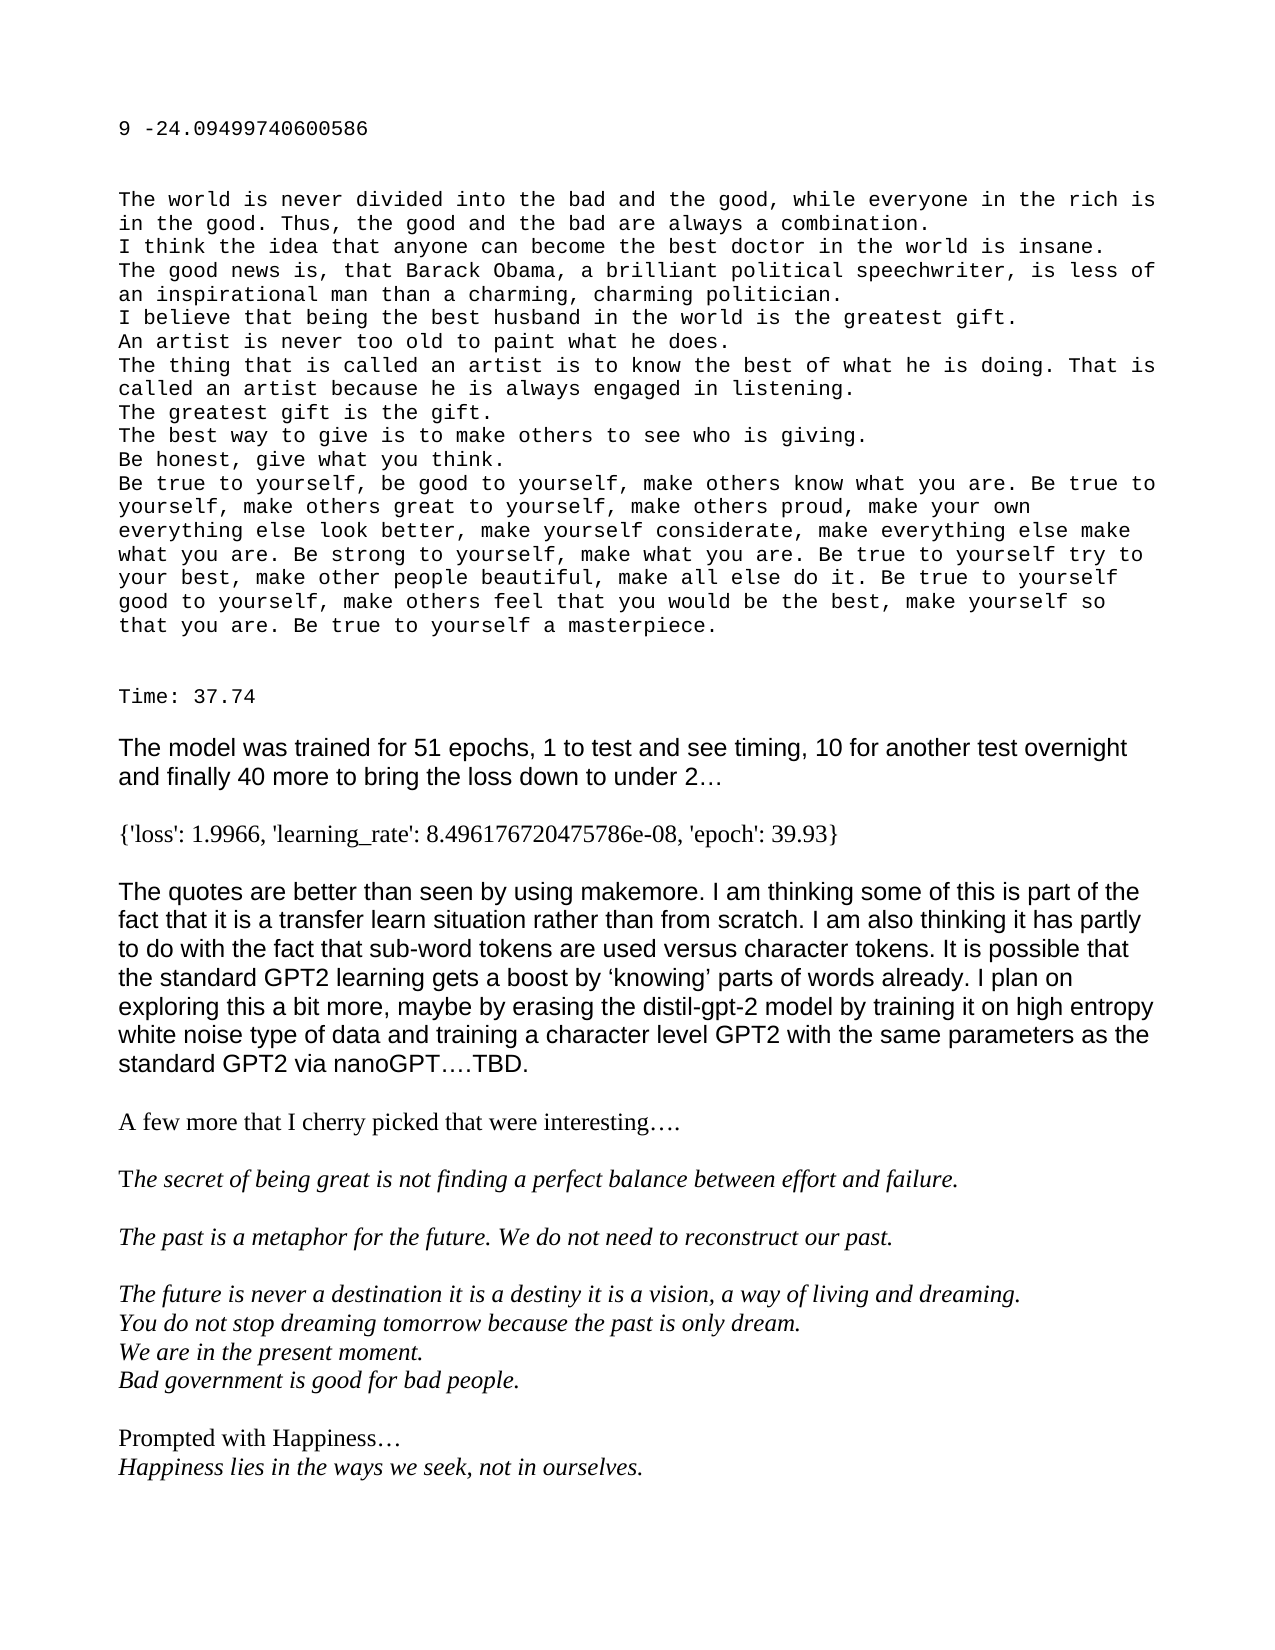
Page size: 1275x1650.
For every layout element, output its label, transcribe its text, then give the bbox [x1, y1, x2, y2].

text The secret of being great is not finding a perfect balance between effort and failure. [118, 1164, 1157, 1193]
text You do not stop dreaming tomorrow because the past is only dream. [118, 1308, 1157, 1337]
text The quotes are better than seen by using makemore. I am thinking some of this is part of the fact that it is a transfer learn situation rather than from scratch. I am also thinking it has partly to do with the fact that sub-word tokens are used versus character tokens. It is possible that the standard GPT2 learning gets a boost by ‘knowing’ parts of words already. I plan on exploring this a bit more, maybe by erasing the distil-gpt-2 model by training it on high entropy white noise type of data and training a character level GPT2 with the same parameters as the standard GPT2 via nanoGPT….TBD. [118, 877, 1157, 1078]
text Bad government is good for bad people. [118, 1365, 1157, 1394]
text The future is never a destination it is a destiny it is a vision, a way of living and dreaming. [118, 1279, 1157, 1308]
text I believe that being the best husband in the world is the greatest gift. [118, 307, 1157, 331]
text Happiness lies in the ways we seek, not in ourselves. [118, 1452, 1157, 1480]
text Time: 37.74 [118, 686, 1157, 709]
text {'loss': 1.9966, 'learning_rate': 8.496176720475786e-08, 'epoch': 39.93} [118, 819, 1157, 848]
text We are in the present moment. [118, 1337, 1157, 1365]
text An artist is never too old to paint what he does. [118, 331, 1157, 354]
text The world is never divided into the bad and the good, while everyone in the rich is in the good. Thus, the good and the bad are always a combination. [118, 189, 1157, 236]
text Be true to yourself, be good to yourself, make others know what you are. Be true to yourself, make others great to yourself, make others proud, make your own everything else look better, make yourself considerate, make everything else make what you are. Be strong to yourself, make what you are. Be true to yourself try to your best, make other people beautiful, make all else do it. Be true to yourself good to yourself, make others feel that you would be the best, make yourself so that you are. Be true to yourself a masterpiece. [118, 473, 1157, 638]
text The model was trained for 51 epochs, 1 to test and see timing, 10 for another test overnight and finally 40 more to bring the loss down to under 2… [118, 733, 1157, 790]
text The best way to give is to make others to see who is giving. [118, 426, 1157, 449]
text Prompted with Happiness… [118, 1423, 1157, 1452]
text A few more that I cherry picked that were interesting…. [118, 1107, 1157, 1135]
text The good news is, that Barack Obama, a brilliant political speechwriter, is less of an inspirational man than a charming, charming politician. [118, 260, 1157, 307]
text The greatest gift is the gift. [118, 402, 1157, 426]
text 9 -24.09499740600586 [118, 118, 1157, 142]
text The past is a metaphor for the future. We do not need to reconstruct our past. [118, 1222, 1157, 1250]
text Be honest, give what you think. [118, 449, 1157, 473]
text The thing that is called an artist is to know the best of what he is doing. That is called an artist because he is always engaged in listening. [118, 354, 1157, 402]
text I think the idea that anyone can become the best doctor in the world is insane. [118, 236, 1157, 260]
